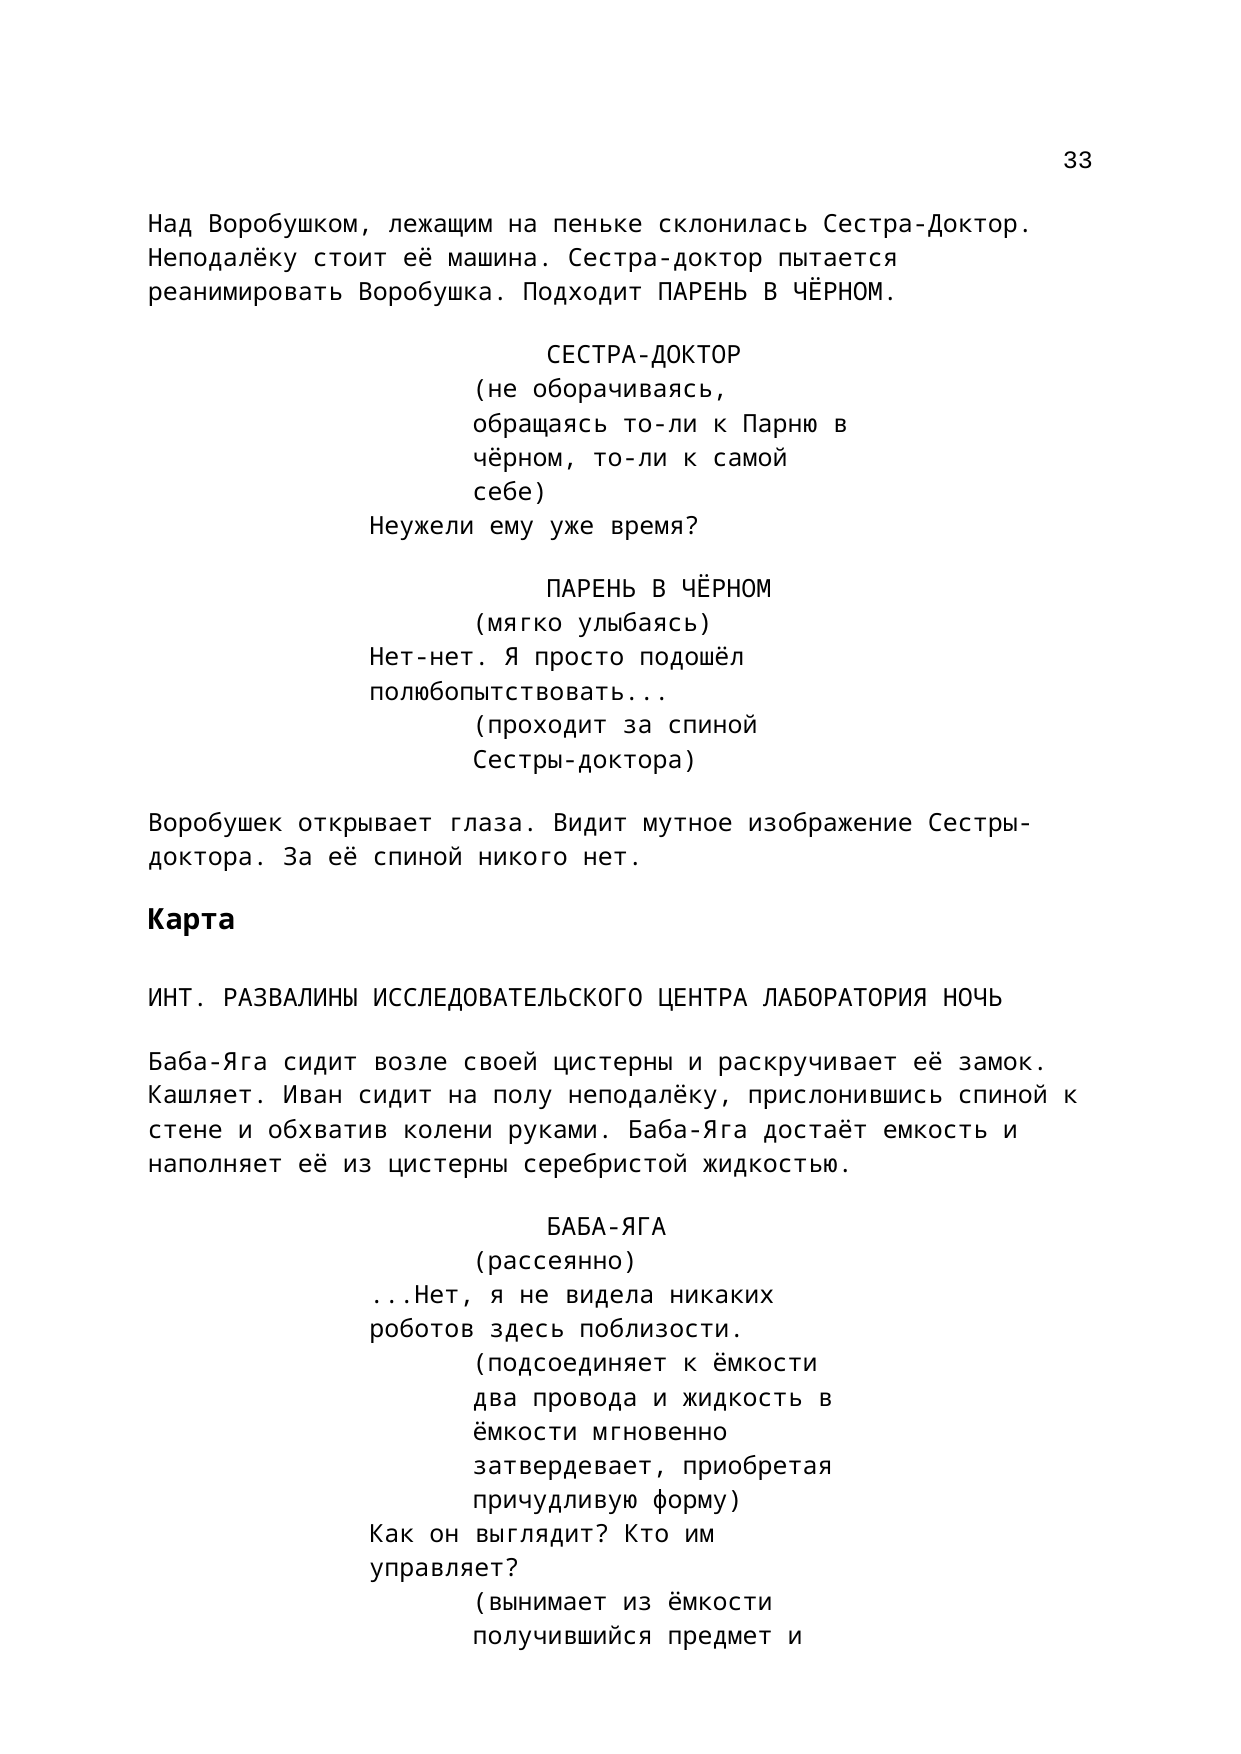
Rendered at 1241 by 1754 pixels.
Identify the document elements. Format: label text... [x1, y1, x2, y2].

text (подсоединяет к ёмкости два провода и жидкость в ёмкости мгновенно затвердевает, приобретая причудливую форму) [472, 1345, 871, 1515]
text ИНТ. РАЗВАЛИНЫ ИССЛЕДОВАТЕЛЬСКОГО ЦЕНТРА ЛАБОРАТОРИЯ НОЧЬ [148, 979, 1093, 1014]
subtitle Карта [148, 898, 1093, 938]
text (вынимает из ёмкости получившийся предмет и [472, 1583, 871, 1652]
text (мягко улыбаясь) [472, 605, 871, 639]
text СЕСТРА-ДОКТОР [546, 337, 1093, 371]
text (проходит за спиной Сестры-доктора) [472, 707, 871, 775]
text ПАРЕНЬ В ЧЁРНОМ [546, 571, 1093, 605]
text Баба-Яга сидит возле своей цистерны и раскручивает её замок. Кашляет. Иван сидит на полу неподалёку, прислонившись спиной к стене и обхватив колени руками. Баба-Яга достаёт емкость и наполняет её из цистерны серебристой жидкостью. [148, 1043, 1093, 1179]
text Нет-нет. Я просто подошёл полюбопытствовать... [369, 639, 871, 707]
text БАБА-ЯГА [546, 1209, 1093, 1243]
text Неужели ему уже время? [369, 507, 871, 541]
text Воробушек открывает глаза. Видит мутное изображение Сестры-доктора. За её спиной никого нет. [148, 805, 1093, 873]
text (рассеянно) [472, 1243, 871, 1277]
text ...Нет, я не видела никаких роботов здесь поблизости. [369, 1277, 871, 1345]
text Над Воробушком, лежащим на пеньке склонилась Сестра-Доктор. Неподалёку стоит её машина. Сестра-доктор пытается реанимировать Воробушка. Подходит ПАРЕНЬ В ЧЁРНОМ. [148, 205, 1093, 308]
text Как он выглядит? Кто им управляет? [369, 1515, 871, 1583]
text (не оборачиваясь, обращаясь то-ли к Парню в чёрном, то-ли к самой себе) [472, 371, 871, 507]
